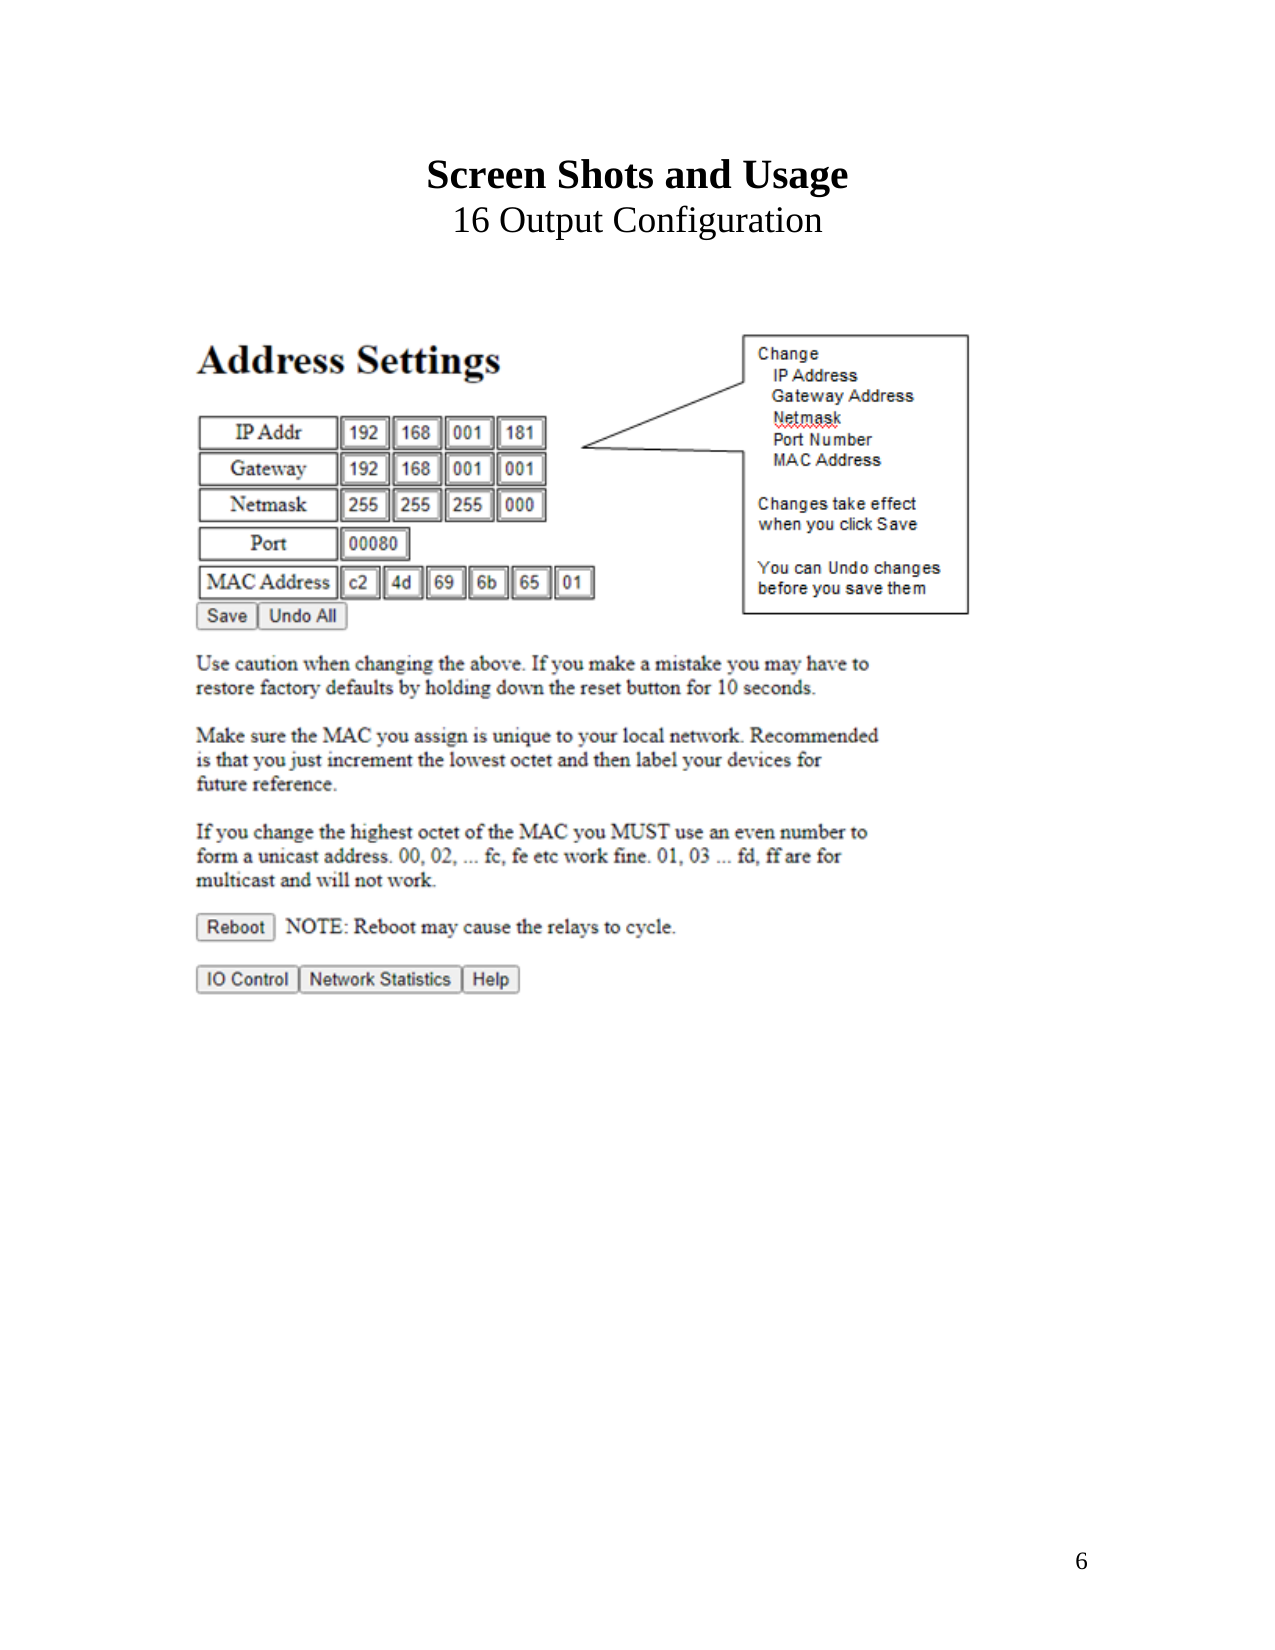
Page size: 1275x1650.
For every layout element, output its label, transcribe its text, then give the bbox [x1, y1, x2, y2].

text Screen Shots and Usage [187, 150, 1087, 198]
picture [187, 327, 977, 1004]
text 16 Output Configuration [187, 198, 1087, 241]
